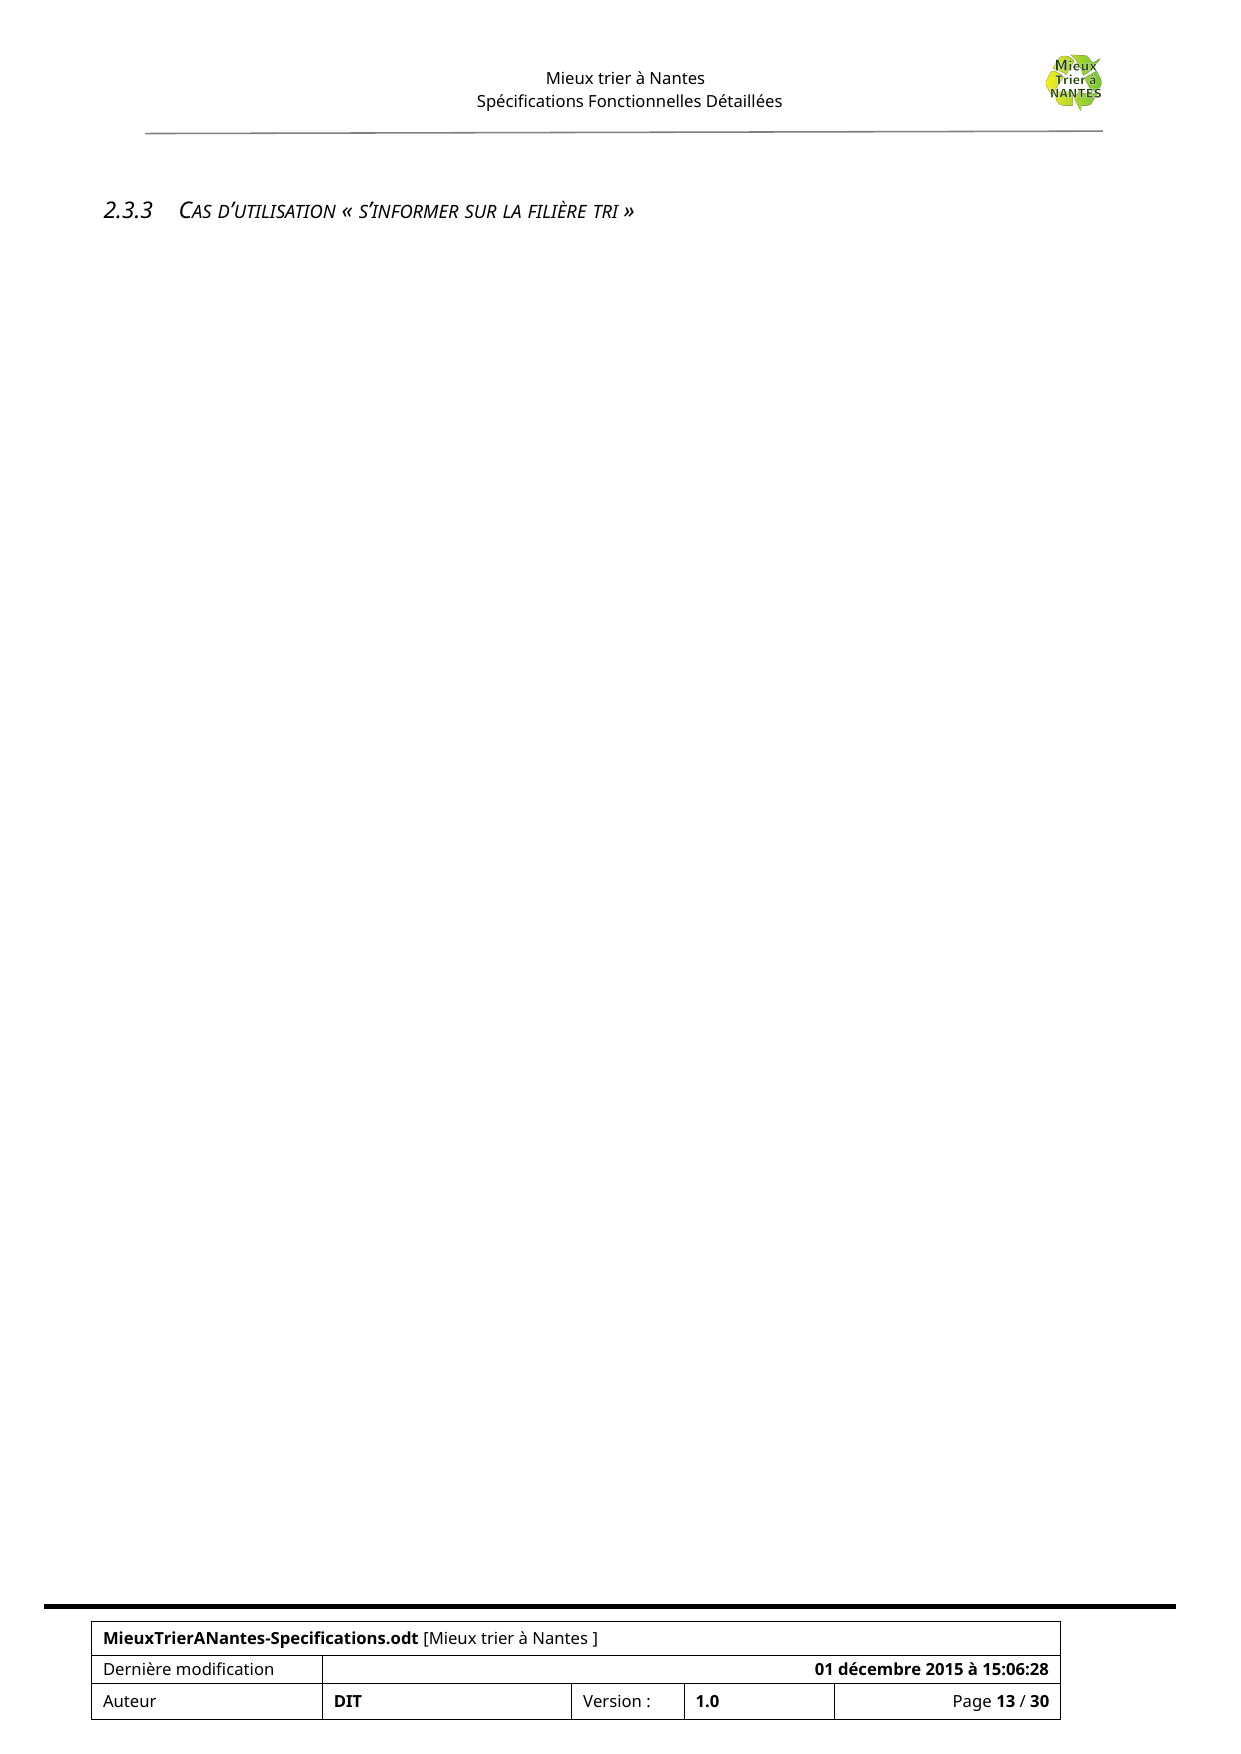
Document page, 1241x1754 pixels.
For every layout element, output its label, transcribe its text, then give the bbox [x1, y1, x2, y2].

subtitle Cas d’utilisation « s’informer sur la filière tri » [103, 194, 1152, 226]
picture [1044, 52, 1104, 112]
